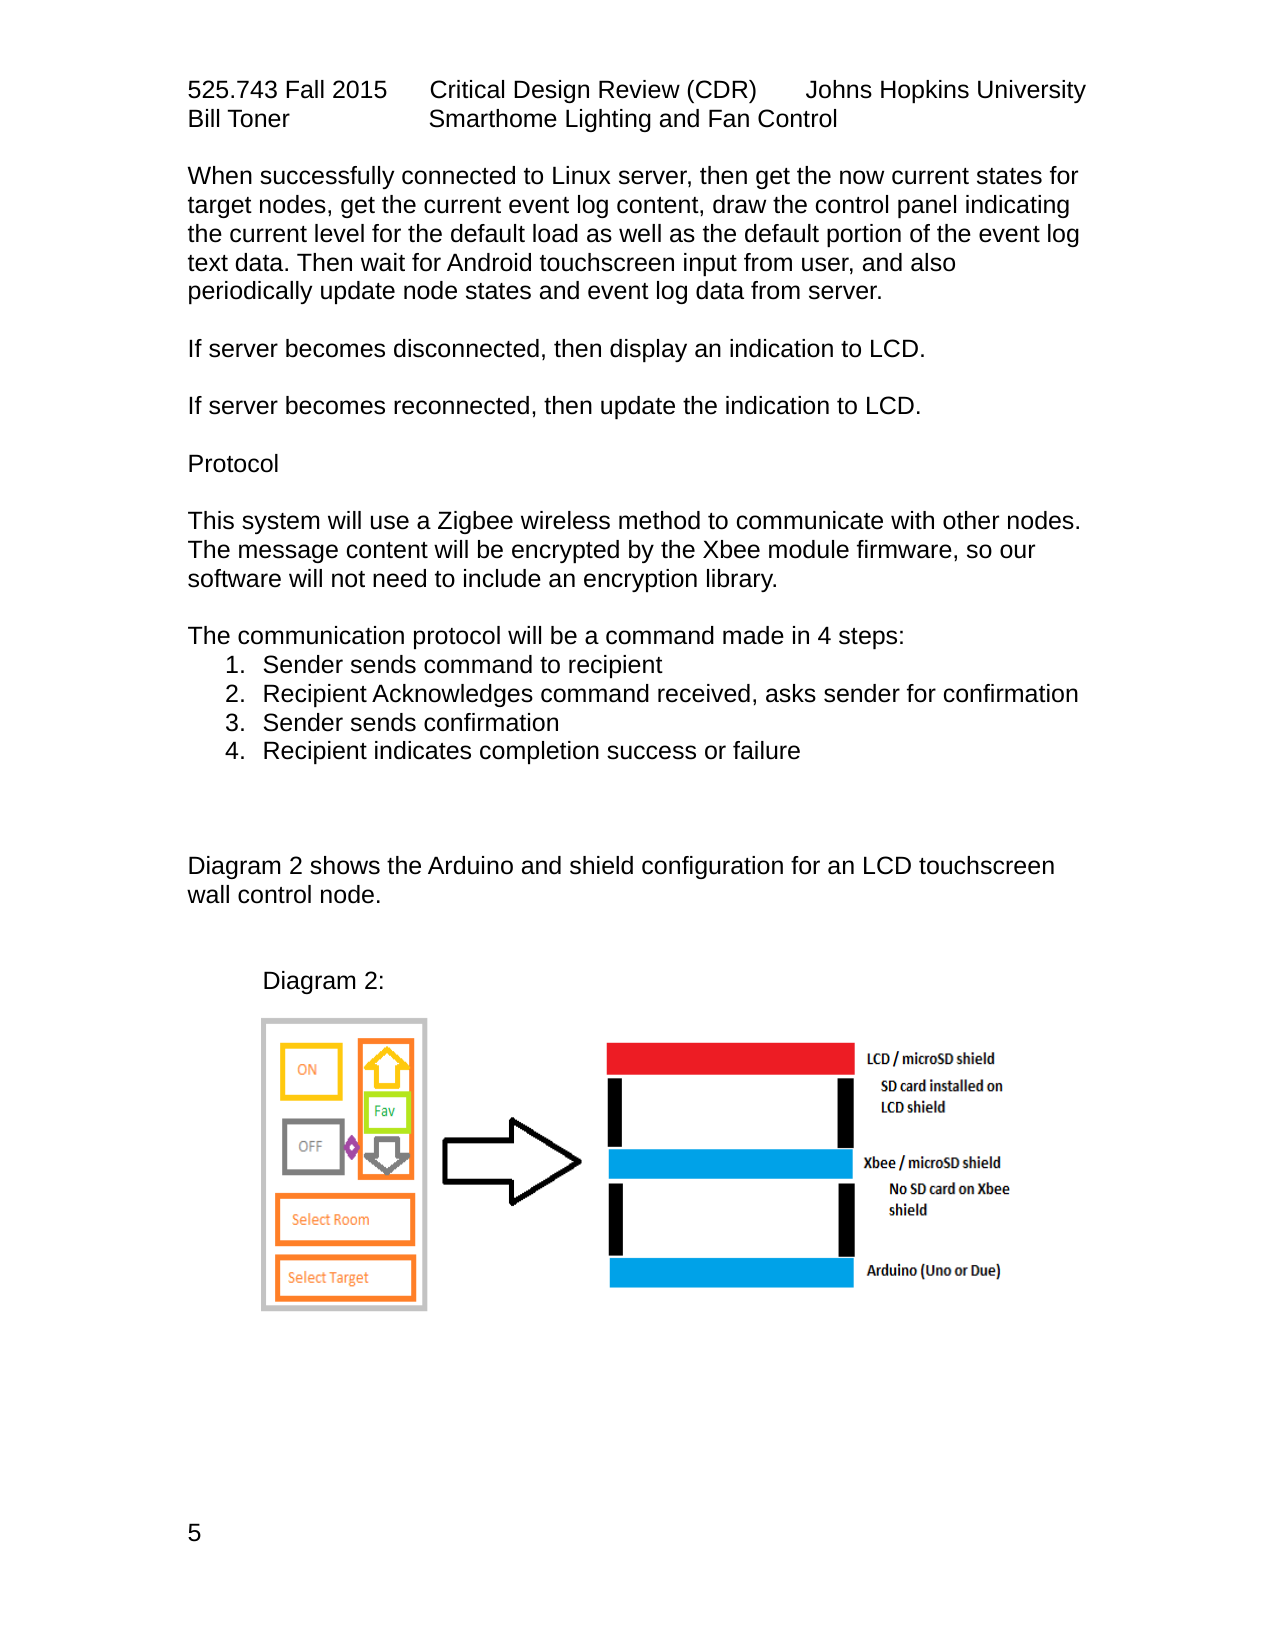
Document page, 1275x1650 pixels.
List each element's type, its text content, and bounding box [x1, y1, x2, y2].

list Sender sends command to recipient [225, 650, 1087, 679]
picture [258, 1011, 1020, 1329]
list Sender sends confirmation [225, 707, 1087, 736]
text The communication protocol will be a command made in 4 steps: [187, 621, 1087, 650]
text Protocol [187, 449, 1087, 477]
text When successfully connected to Linux server, then get the now current states for target nodes, get the current event log content, draw the control panel indicating the current level for the default load as well as the default portion of the event log text data. Then wait for Android touchscreen input from user, and also periodically update node states and event log data from server. [187, 161, 1087, 305]
text If server becomes reconnected, then update the indication to LCD. [187, 391, 1087, 420]
list Recipient Acknowledges command received, asks sender for confirmation [225, 679, 1087, 707]
text Diagram 2 shows the Arduino and shield configuration for an LCD touchscreen wall control node. [187, 851, 1087, 909]
text If server becomes disconnected, then display an indication to LCD. [187, 334, 1087, 362]
list Recipient indicates completion success or failure [225, 736, 1087, 765]
text Diagram 2: [187, 966, 1087, 995]
text This system will use a Zigbee wireless method to communicate with other nodes. The message content will be encrypted by the Xbee module firmware, so our software will not need to include an encryption library. [187, 506, 1087, 592]
